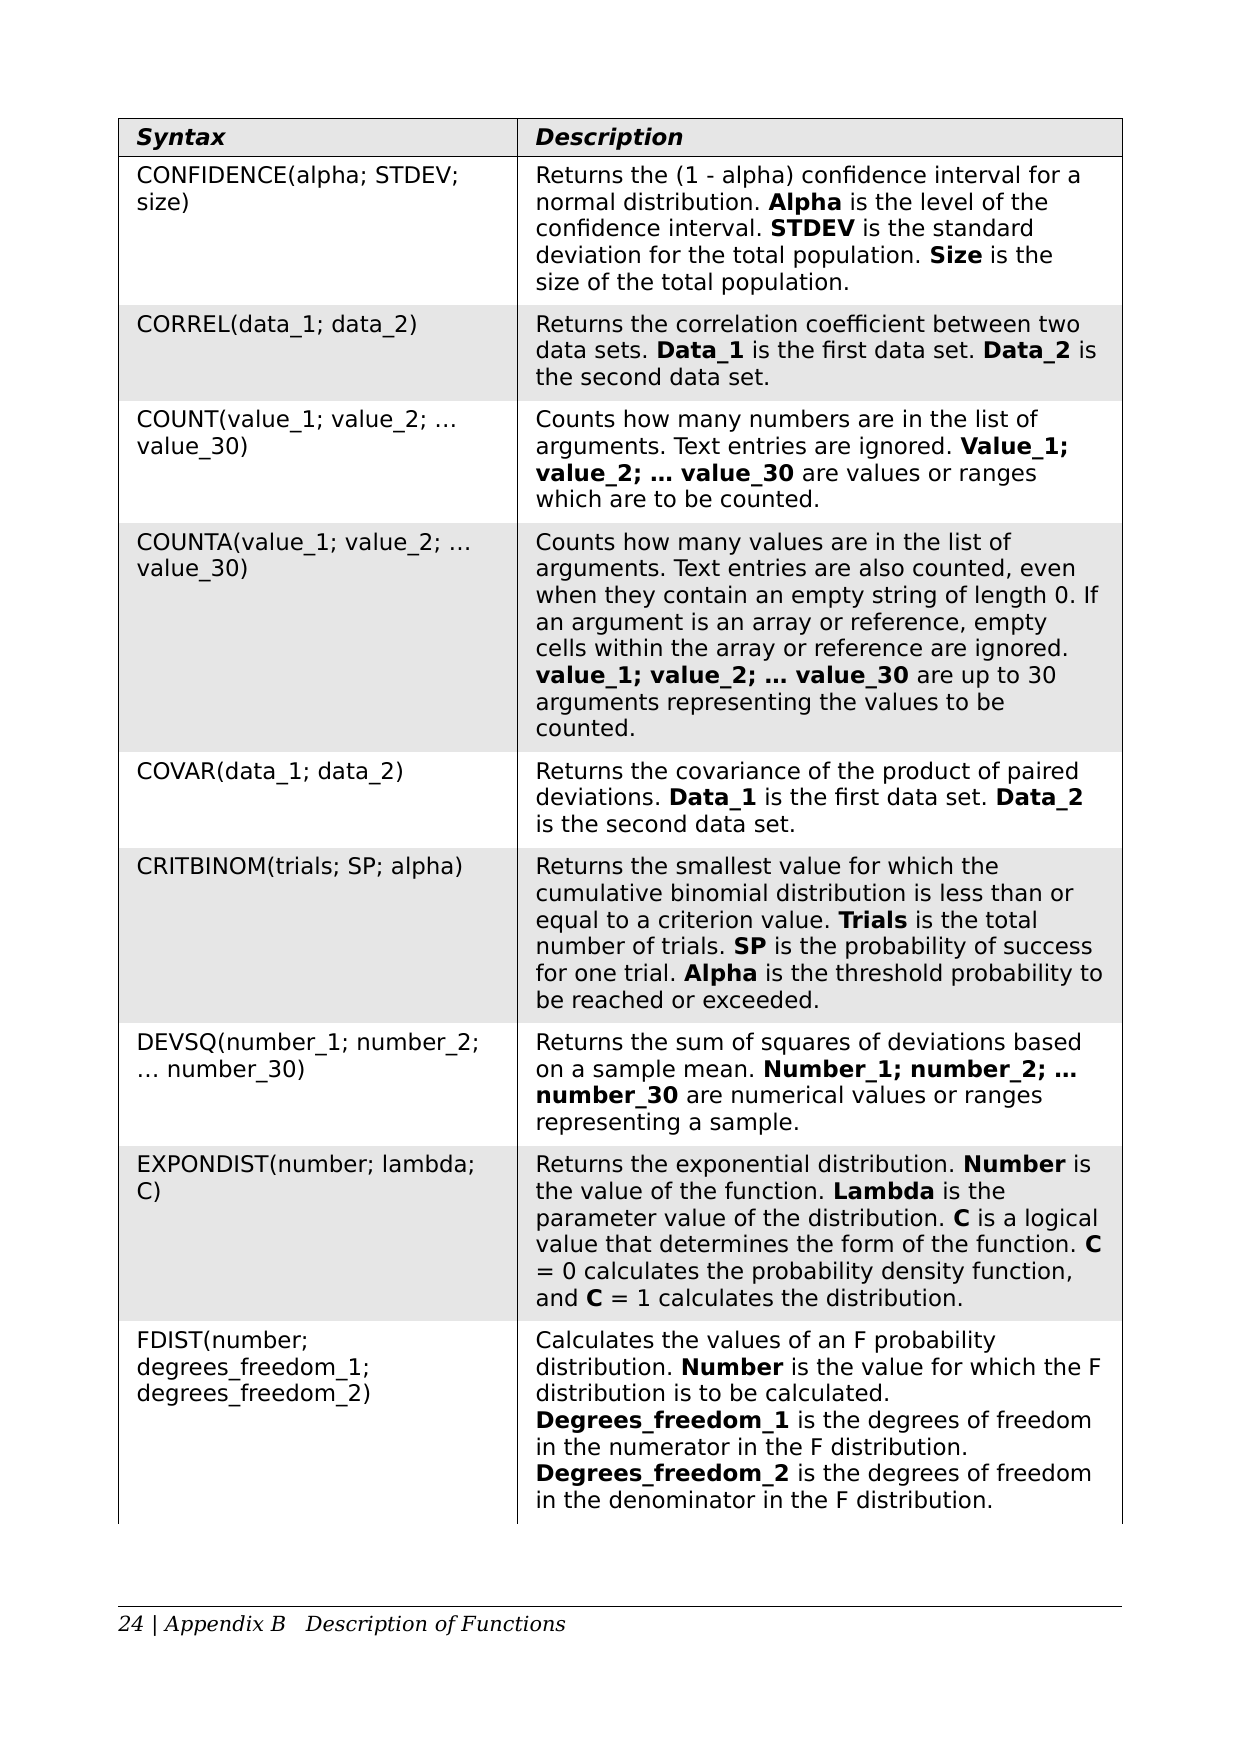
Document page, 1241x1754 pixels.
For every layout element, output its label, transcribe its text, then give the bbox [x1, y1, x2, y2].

table_cell CORREL(data_1; data_2) [119, 305, 517, 401]
table_cell Returns the correlation coefficient between two data sets. Data_1 is the first data set. Data_2 is the second data set. [518, 305, 1122, 401]
table_cell COVAR(data_1; data_2) [119, 752, 517, 848]
table_cell Returns the covariance of the product of paired deviations. Data_1 is the first data set. Data_2 is the second data set. [518, 752, 1122, 848]
table_cell EXPONDIST(number; lambda; C) [119, 1146, 517, 1321]
table_cell Returns the exponential distribution. Number is the value of the function. Lambda is the parameter value of the distribution. C is a logical value that determines the form of the function. C = 0 calculates the probability density function, and C = 1 calculates the distribution. [518, 1146, 1122, 1321]
table_cell Counts how many values are in the list of arguments. Text entries are also counted, even when they contain an empty string of length 0. If an argument is an array or reference, empty cells within the array or reference are ignored. value_1; value_2; … value_30 are up to 30 arguments representing the values to be counted. [518, 523, 1122, 752]
table_cell Returns the (1 - alpha) confidence interval for a normal distribution. Alpha is the level of the confidence interval. STDEV is the standard deviation for the total population. Size is the size of the total population. [518, 157, 1122, 305]
table_cell CONFIDENCE(alpha; STDEV; size) [119, 157, 517, 305]
table_cell CRITBINOM(trials; SP; alpha) [119, 848, 517, 1023]
table_cell Returns the smallest value for which the cumulative binomial distribution is less than or equal to a criterion value. Trials is the total number of trials. SP is the probability of success for one trial. Alpha is the threshold probability to be reached or exceeded. [518, 848, 1122, 1023]
table_cell Counts how many numbers are in the list of arguments. Text entries are ignored. Value_1; value_2; … value_30 are values or ranges which are to be counted. [518, 401, 1122, 523]
table_cell FDIST(number; degrees_freedom_1; degrees_freedom_2) [119, 1321, 517, 1524]
table_cell COUNTA(value_1; value_2; … value_30) [119, 523, 517, 752]
table_cell Returns the sum of squares of deviations based on a sample mean. Number_1; number_2; … number_30 are numerical values or ranges representing a sample. [518, 1024, 1122, 1146]
table_cell Calculates the values of an F probability distribution. Number is the value for which the F distribution is to be calculated. Degrees_freedom_1 is the degrees of freedom in the numerator in the F distribution. Degrees_freedom_2 is the degrees of freedom in the denominator in the F distribution. [518, 1321, 1122, 1524]
table_cell DEVSQ(number_1; number_2; … number_30) [119, 1024, 517, 1146]
table_header Description [518, 119, 1122, 156]
table_cell COUNT(value_1; value_2; … value_30) [119, 401, 517, 523]
table_header Syntax [119, 119, 517, 156]
